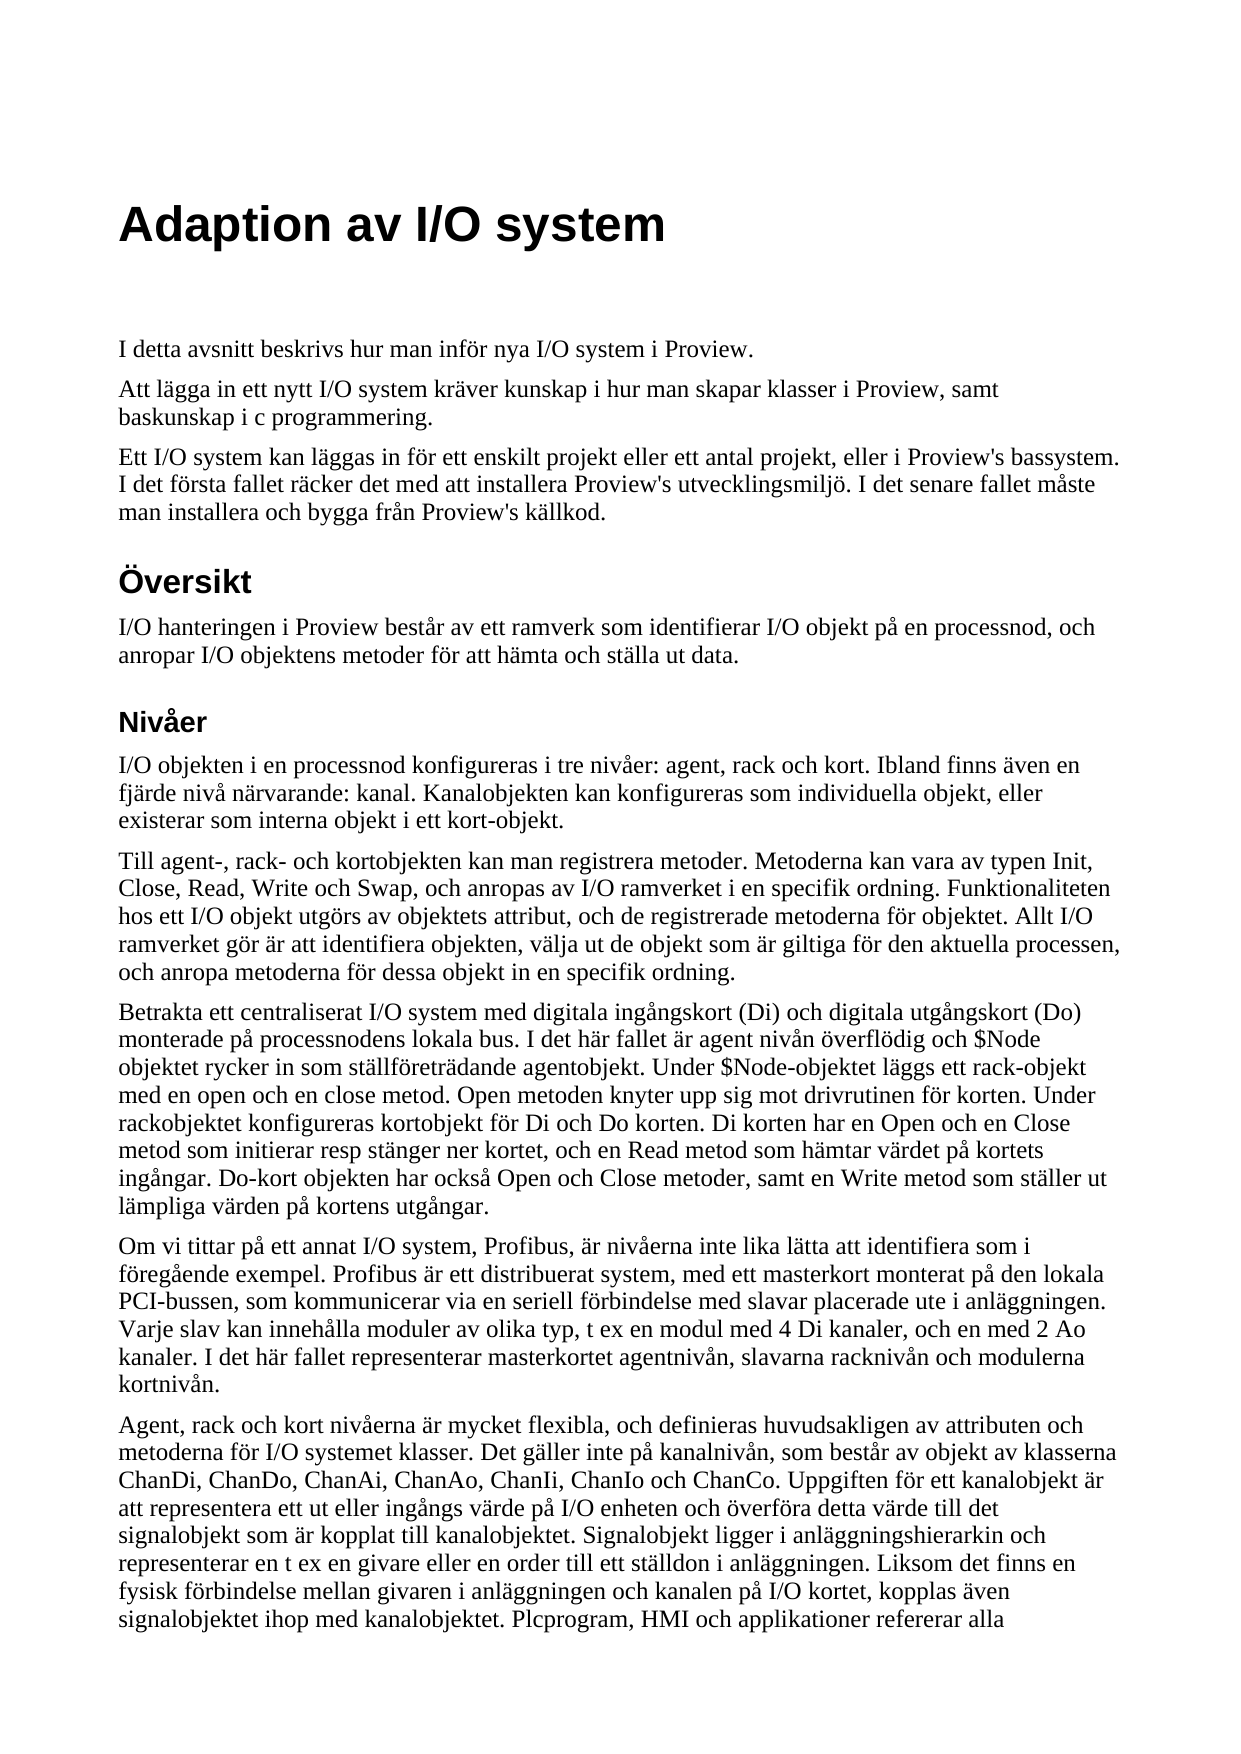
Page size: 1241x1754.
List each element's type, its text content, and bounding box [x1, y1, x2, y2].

text Att lägga in ett nytt I/O system kräver kunskap i hur man skapar klasser i Proview, samt baskunskap i c programmering. [118, 375, 1122, 430]
subtitle Översikt [118, 563, 1122, 601]
subtitle Nivåer [118, 706, 1122, 739]
text I/O objekten i en processnod konfigureras i tre nivåer: agent, rack och kort. Ibland finns även en fjärde nivå närvarande: kanal. Kanalobjekten kan konfigureras som individuella objekt, eller existerar som interna objekt i ett kort-objekt. [118, 751, 1122, 834]
text Om vi tittar på ett annat I/O system, Profibus, är nivåerna inte lika lätta att identifiera som i föregående exempel. Profibus är ett distribuerat system, med ett masterkort monterat på den lokala PCI-bussen, som kommunicerar via en seriell förbindelse med slavar placerade ute i anläggningen. Varje slav kan innehålla moduler av olika typ, t ex en modul med 4 Di kanaler, och en med 2 Ao kanaler. I det här fallet representerar masterkortet agentnivån, slavarna racknivån och modulerna kortnivån. [118, 1232, 1122, 1398]
text I detta avsnitt beskrivs hur man inför nya I/O system i Proview. [118, 335, 1122, 362]
subtitle Adaption av I/O system [118, 196, 1122, 251]
text Till agent-, rack- och kortobjekten kan man registrera metoder. Metoderna kan vara av typen Init, Close, Read, Write och Swap, och anropas av I/O ramverket i en specifik ordning. Funktionaliteten hos ett I/O objekt utgörs av objektets attribut, och de registrerade metoderna för objektet. Allt I/O ramverket gör är att identifiera objekten, välja ut de objekt som är giltiga för den aktuella processen, och anropa metoderna för dessa objekt in en specifik ordning. [118, 847, 1122, 985]
text I/O hanteringen i Proview består av ett ramverk som identifierar I/O objekt på en processnod, och anropar I/O objektens metoder för att hämta och ställa ut data. [118, 613, 1122, 669]
text Betrakta ett centraliserat I/O system med digitala ingångskort (Di) och digitala utgångskort (Do) monterade på processnodens lokala bus. I det här fallet är agent nivån överflödig och $Node objektet rycker in som ställföreträdande agentobjekt. Under $Node-objektet läggs ett rack-objekt med en open och en close metod. Open metoden knyter upp sig mot drivrutinen för korten. Under rackobjektet konfigureras kortobjekt för Di och Do korten. Di korten har en Open och en Close metod som initierar resp stänger ner kortet, och en Read metod som hämtar värdet på kortets ingångar. Do-kort objekten har också Open och Close metoder, samt en Write metod som ställer ut lämpliga värden på kortens utgångar. [118, 998, 1122, 1219]
text Ett I/O system kan läggas in för ett enskilt projekt eller ett antal projekt, eller i Proview's bassystem. I det första fallet räcker det med att installera Proview's utvecklingsmiljö. I det senare fallet måste man installera och bygga från Proview's källkod. [118, 443, 1122, 526]
text Agent, rack och kort nivåerna är mycket flexibla, och definieras huvudsakligen av attributen och metoderna för I/O systemet klasser. Det gäller inte på kanalnivån, som består av objekt av klasserna ChanDi, ChanDo, ChanAi, ChanAo, ChanIi, ChanIo och ChanCo. Uppgiften för ett kanalobjekt är att representera ett ut eller ingångs värde på I/O enheten och överföra detta värde till det signalobjekt som är kopplat till kanalobjektet. Signalobjekt ligger i anläggningshierarkin och representerar en t ex en givare eller en order till ett ställdon i anläggningen. Liksom det finns en fysisk förbindelse mellan givaren i anläggningen och kanalen på I/O kortet, kopplas även signalobjektet ihop med kanalobjektet. Plcprogram, HMI och applikationer refererar alla [118, 1411, 1122, 1632]
